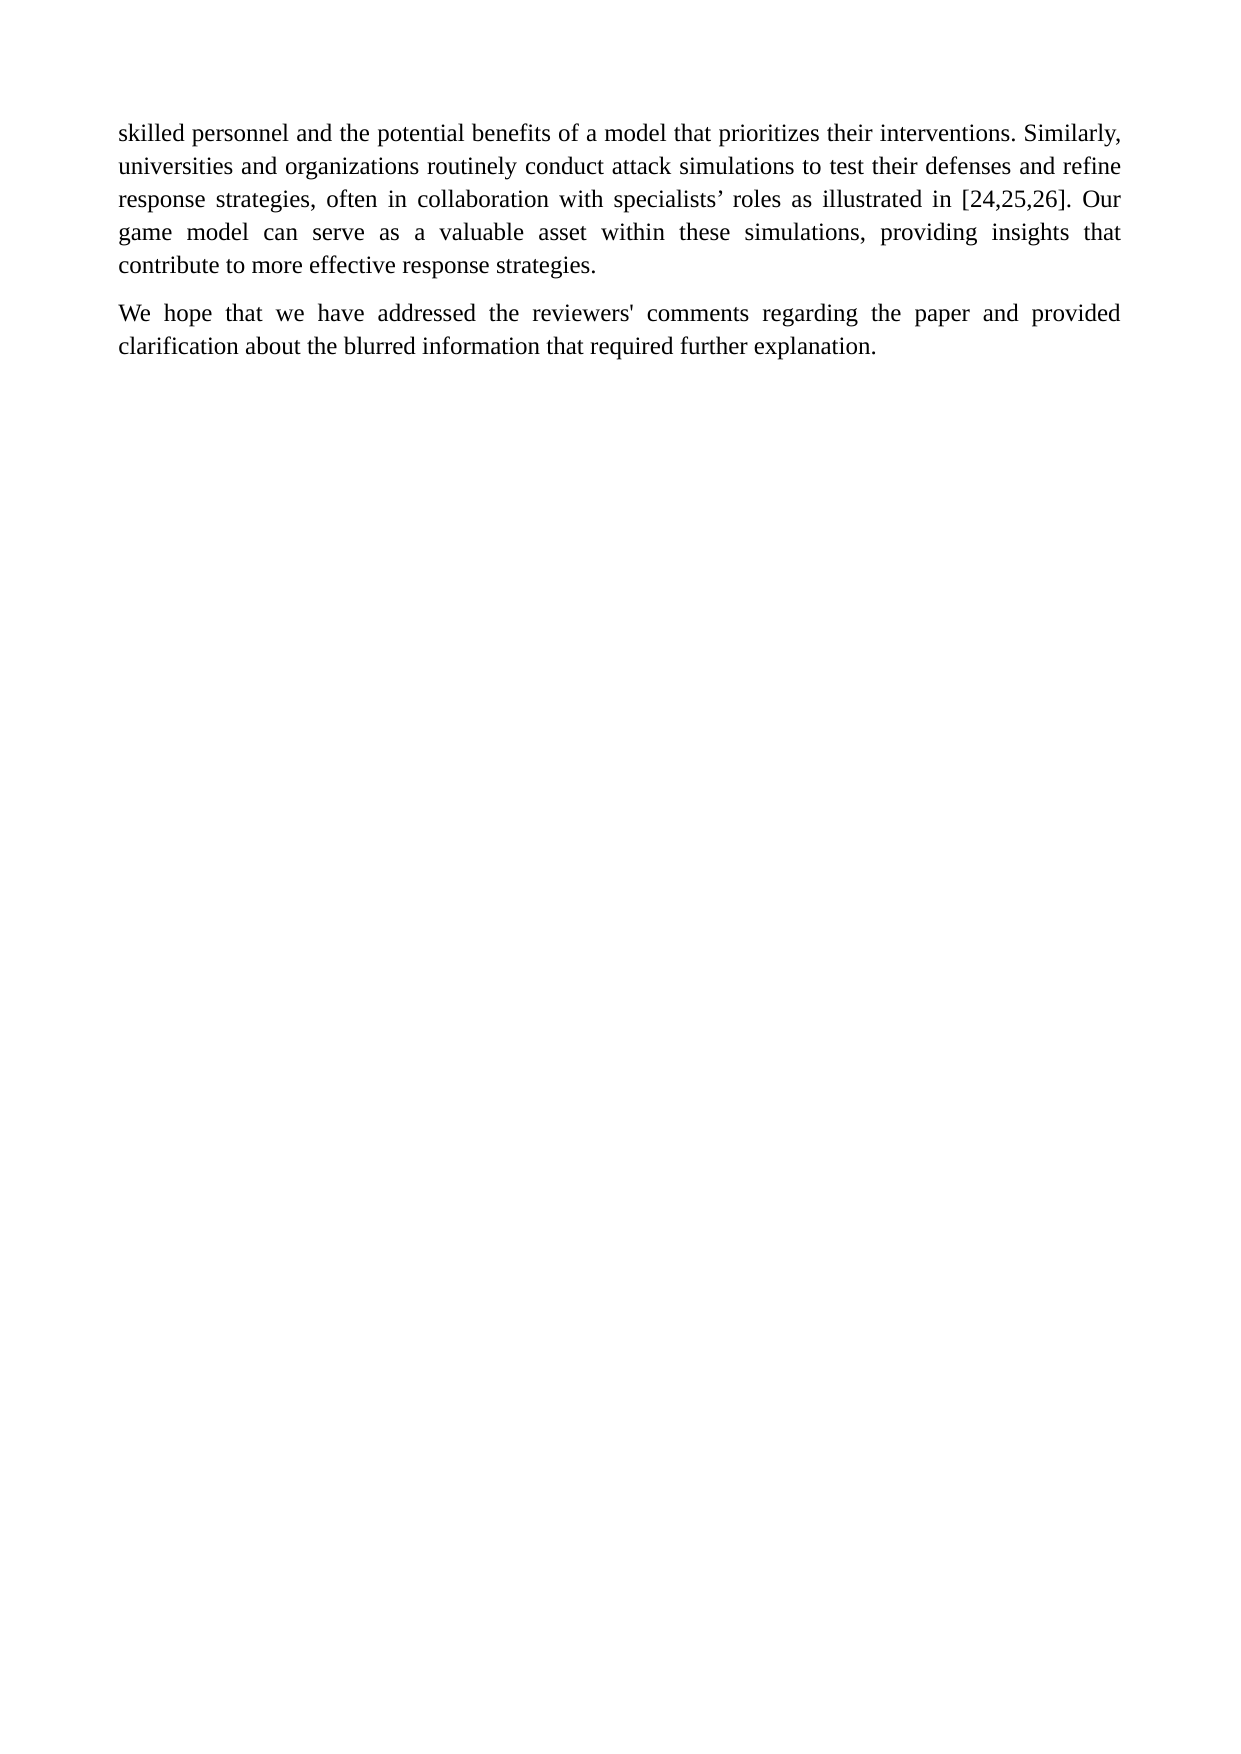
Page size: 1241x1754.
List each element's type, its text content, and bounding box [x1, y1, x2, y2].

text We hope that we have addressed the reviewers' comments regarding the paper and provided clarification about the blurred information that required further explanation. [118, 298, 1122, 359]
text skilled personnel and the potential benefits of a model that prioritizes their interventions. Similarly, universities and organizations routinely conduct attack simulations to test their defenses and refine response strategies, often in collaboration with specialists’ roles as illustrated in [24,25,26]. Our game model can serve as a valuable asset within these simulations, providing insights that contribute to more effective response strategies. [118, 118, 1122, 279]
